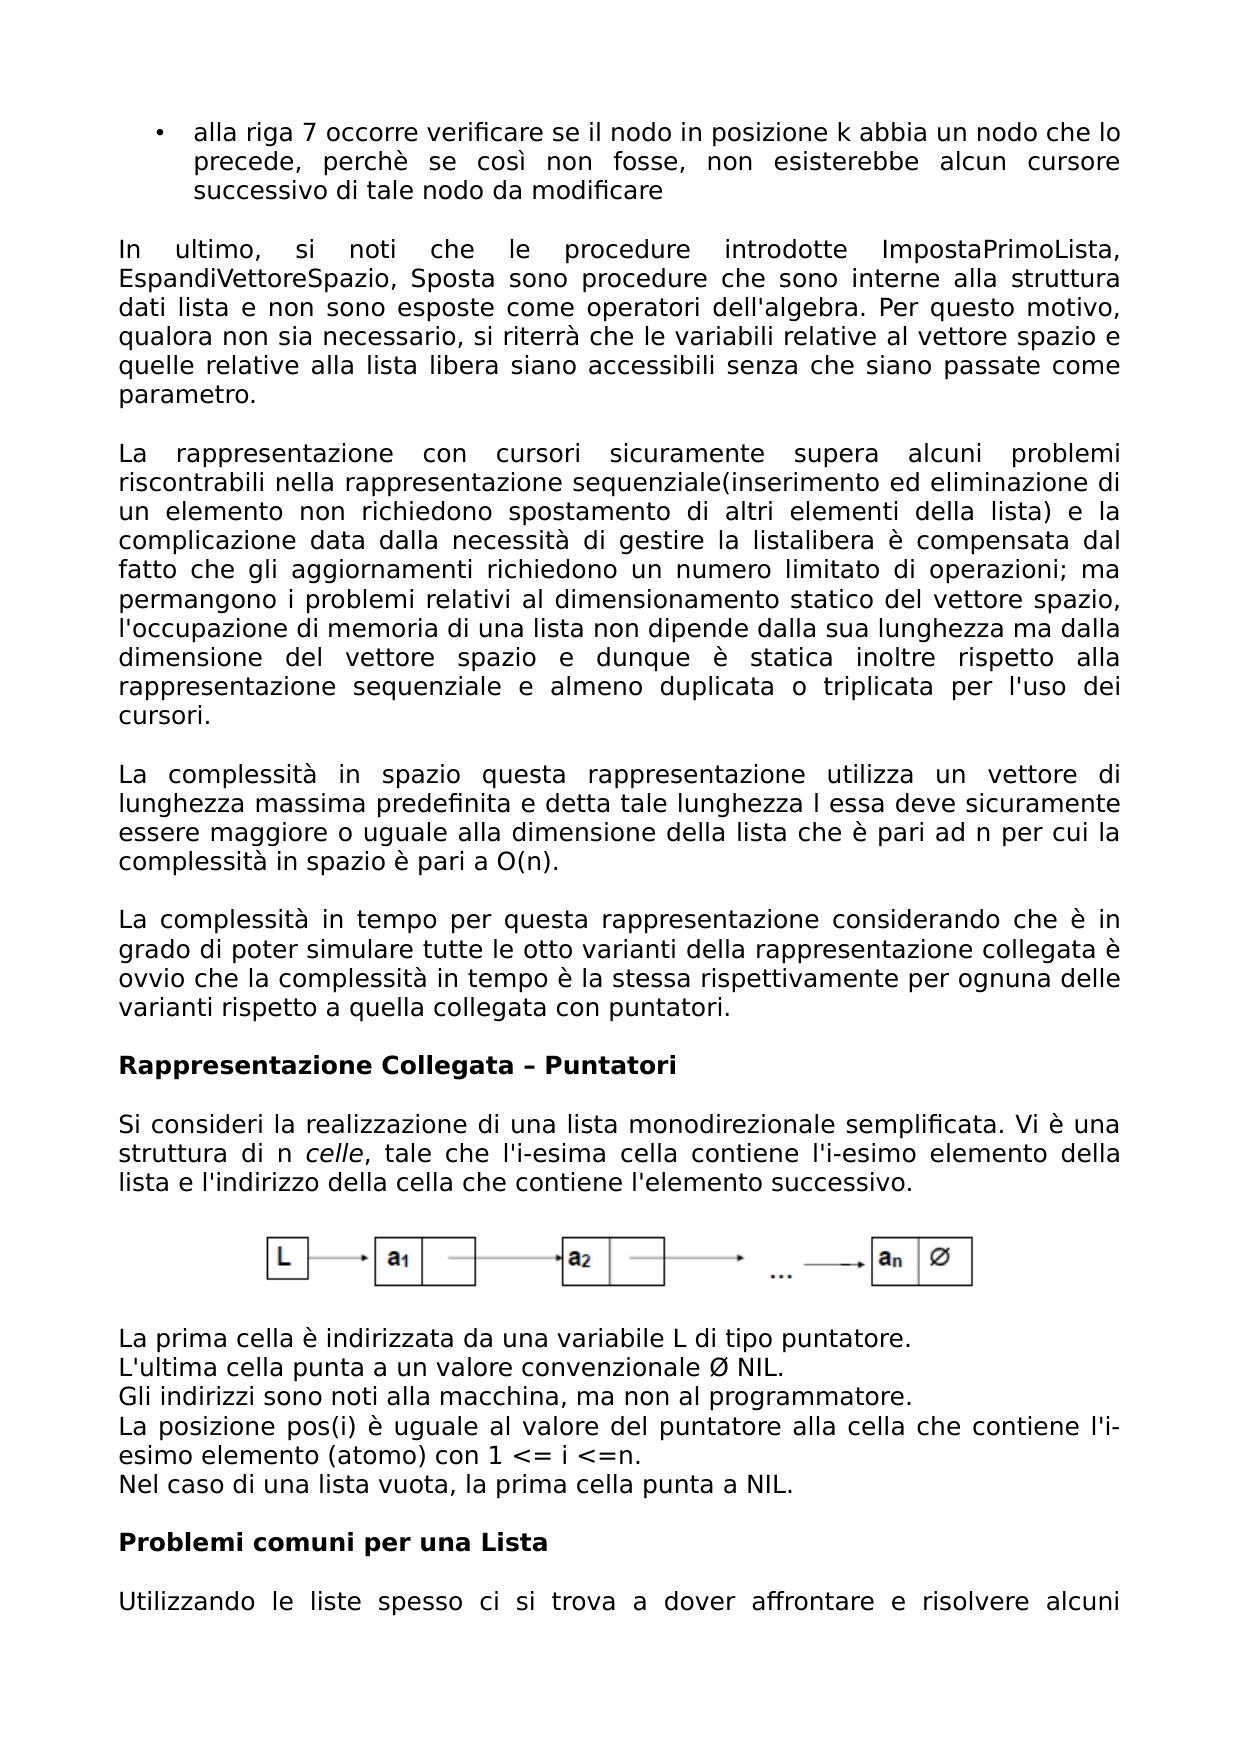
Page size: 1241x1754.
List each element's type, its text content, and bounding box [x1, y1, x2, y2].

text Rappresentazione Collegata – Puntatori [118, 1051, 1122, 1081]
text La prima cella è indirizzata da una variabile L di tipo puntatore. [118, 1324, 1122, 1353]
list alla riga 7 occorre verificare se il nodo in posizione k abbia un nodo che lo precede, perchè se così non fosse, non esisterebbe alcun cursore successivo di tale nodo da modificare [156, 118, 1122, 206]
text L'ultima cella punta a un valore convenzionale Ø NIL. [118, 1353, 1122, 1383]
text Problemi comuni per una Lista [118, 1528, 1122, 1558]
text Nel caso di una lista vuota, la prima cella punta a NIL. [118, 1470, 1122, 1499]
text La posizione pos(i) è uguale al valore del puntatore alla cella che contiene l'i-esimo elemento (atomo) con 1 <= i <=n. [118, 1412, 1122, 1470]
text Utilizzando le liste spesso ci si trova a dover affrontare e risolvere alcuni [118, 1587, 1122, 1616]
text Si consideri la realizzazione di una lista monodirezionale semplificata. Vi è una struttura di n celle, tale che l'i-esima cella contiene l'i-esimo elemento della lista e l'indirizzo della cella che contiene l'elemento successivo. [118, 1110, 1122, 1197]
text La complessità in tempo per questa rappresentazione considerando che è in grado di poter simulare tutte le otto varianti della rappresentazione collegata è ovvio che la complessità in tempo è la stessa rispettivamente per ognuna delle varianti rispetto a quella collegata con puntatori. [118, 906, 1122, 1022]
text La rappresentazione con cursori sicuramente supera alcuni problemi riscontrabili nella rappresentazione sequenziale(inserimento ed eliminazione di un elemento non richiedono spostamento di altri elementi della lista) e la complicazione data dalla necessità di gestire la listalibera è compensata dal fatto che gli aggiornamenti richiedono un numero limitato di operazioni; ma permangono i problemi relativi al dimensionamento statico del vettore spazio, l'occupazione di memoria di una lista non dipende dalla sua lunghezza ma dalla dimensione del vettore spazio e dunque è statica inoltre rispetto alla rappresentazione sequenziale e almeno duplicata o triplicata per l'uso dei cursori. [118, 439, 1122, 731]
text Gli indirizzi sono noti alla macchina, ma non al programmatore. [118, 1383, 1122, 1412]
picture [256, 1226, 984, 1296]
text La complessità in spazio questa rappresentazione utilizza un vettore di lunghezza massima predefinita e detta tale lunghezza l essa deve sicuramente essere maggiore o uguale alla dimensione della lista che è pari ad n per cui la complessità in spazio è pari a O(n). [118, 760, 1122, 876]
text In ultimo, si noti che le procedure introdotte ImpostaPrimoLista, EspandiVettoreSpazio, Sposta sono procedure che sono interne alla struttura dati lista e non sono esposte come operatori dell'algebra. Per questo motivo, qualora non sia necessario, si riterrà che le variabili relative al vettore spazio e quelle relative alla lista libera siano accessibili senza che siano passate come parametro. [118, 235, 1122, 410]
